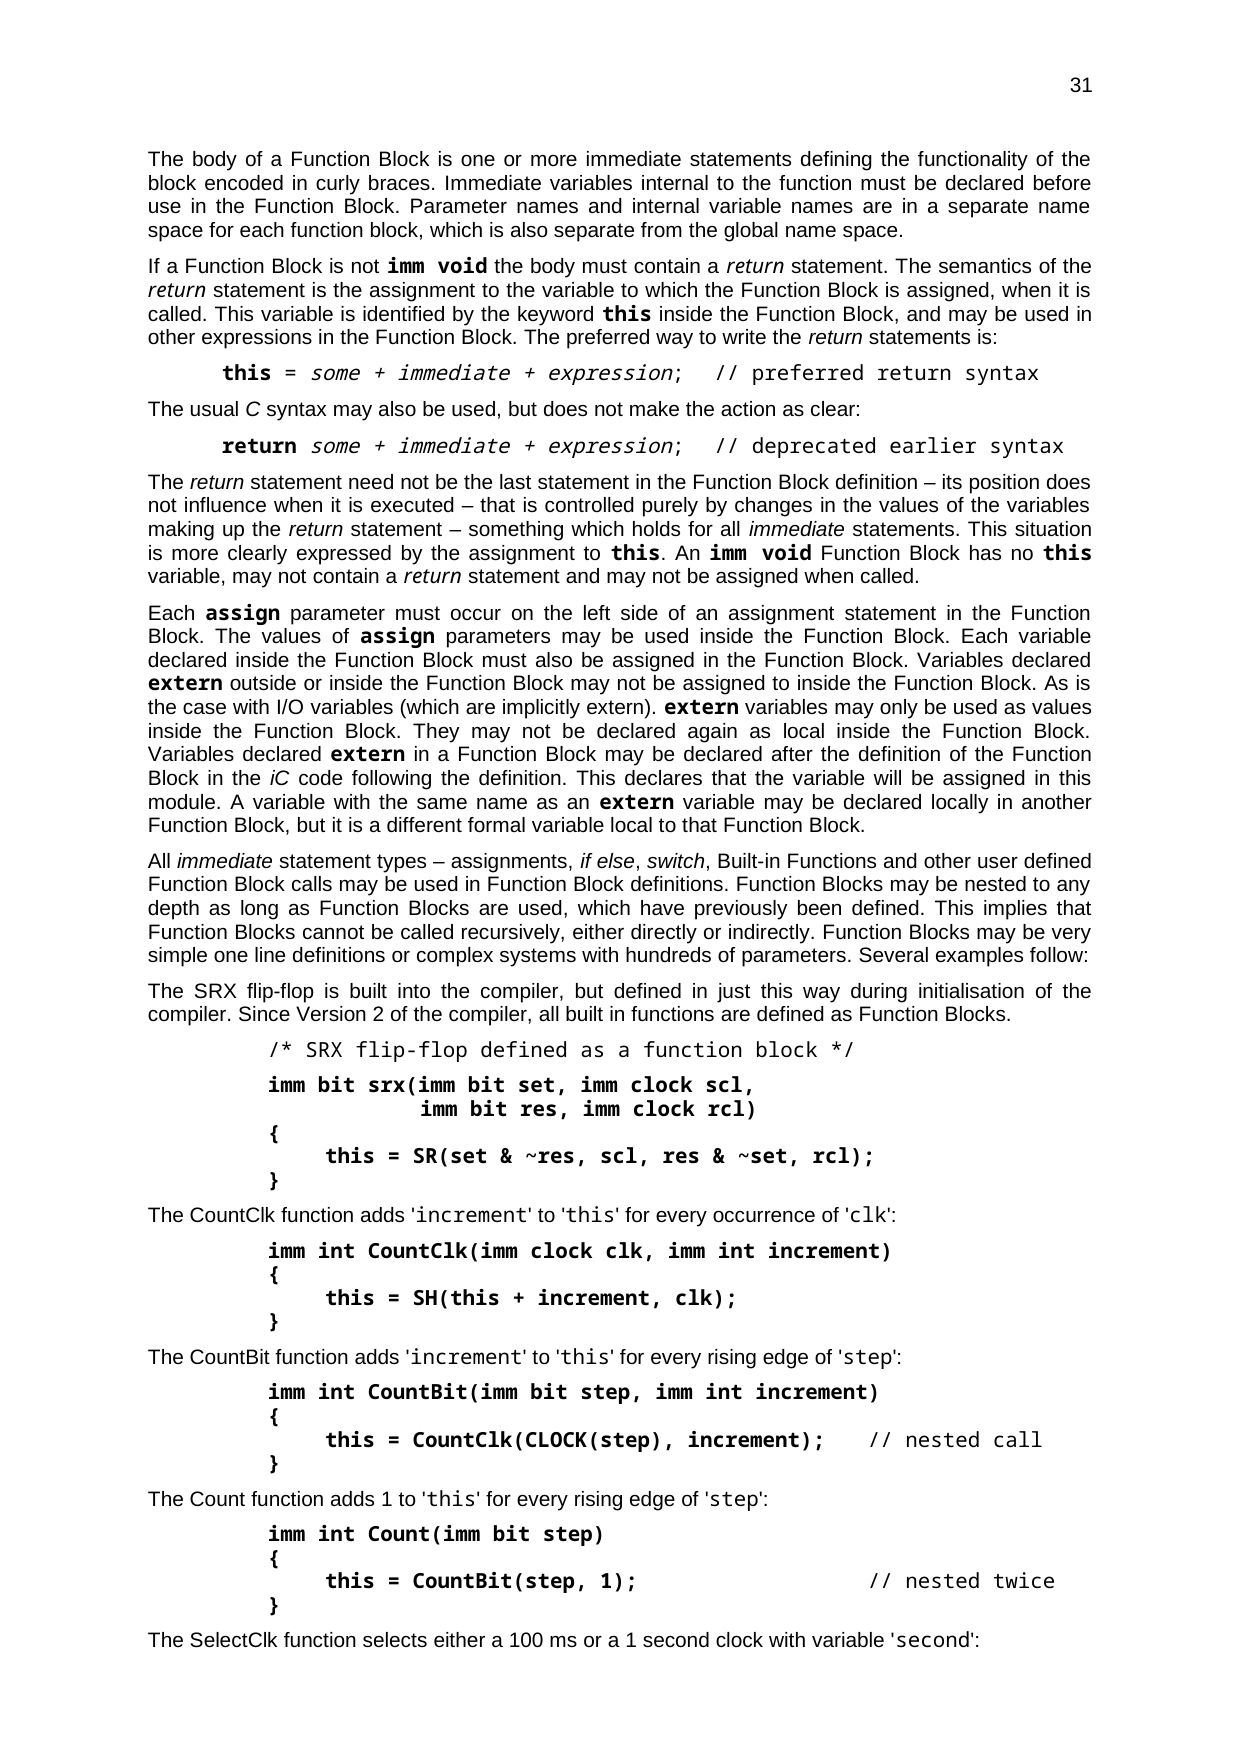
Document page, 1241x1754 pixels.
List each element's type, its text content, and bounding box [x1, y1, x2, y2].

text All immediate statement types – assignments, if else, switch, Built-in Functions and other user defined Function Block calls may be used in Function Block definitions. Function Blocks may be nested to any depth as long as Function Blocks are used, which have previously been defined. This implies that Function Blocks cannot be called recursively, either directly or indirectly. Function Blocks may be very simple one line definitions or complex systems with hundreds of parameters. Several examples follow: [148, 849, 1092, 967]
text return some + immediate + expression; // deprecated earlier syntax [222, 434, 1092, 458]
text The SRX flip-flop is built into the compiler, but defined in just this way during initialisation of the compiler. Since Version 2 of the compiler, all built in functions are defined as Function Blocks. [148, 979, 1092, 1027]
text imm int CountClk(imm clock clk, imm int increment) { this = SH(this + increment, clk); } [268, 1239, 1092, 1334]
text If a Function Block is not imm void the body must contain a return statement. The semantics of the return statement is the assignment to the variable to which the Function Block is assigned, when it is called. This variable is identified by the keyword this inside the Function Block, and may be used in other expressions in the Function Block. The preferred way to write the return statements is: [148, 255, 1092, 349]
text The usual C syntax may also be used, but does not make the action as clear: [148, 398, 1092, 422]
text The CountClk function adds 'increment' to 'this' for every occurrence of 'clk': [148, 1204, 1092, 1227]
text The CountBit function adds 'increment' to 'this' for every rising edge of 'step': [148, 1346, 1092, 1369]
text The SelectClk function selects either a 100 ms or a 1 second clock with variable 'second': [148, 1629, 1092, 1653]
text this = some + immediate + expression; // preferred return syntax [222, 362, 1092, 386]
text The body of a Function Block is one or more immediate statements defining the functionality of the block encoded in curly braces. Immediate variables internal to the function must be declared before use in the Function Block. Parameter names and internal variable names are in a separate name space for each function block, which is also separate from the global name space. [148, 148, 1092, 242]
text Each assign parameter must occur on the left side of an assignment statement in the Function Block. The values of assign parameters may be used inside the Function Block. Each variable declared inside the Function Block must also be assigned in the Function Block. Variables declared extern outside or inside the Function Block may not be assigned to inside the Function Block. As is the case with I/O variables (which are implicitly extern). extern variables may only be used as values inside the Function Block. They may not be declared again as local inside the Function Block. Variables declared extern in a Function Block may be declared after the definition of the Function Block in the iC code following the definition. This declares that the variable will be assigned in this module. A variable with the same name as an extern variable may be declared locally in another Function Block, but it is a different formal variable local to that Function Block. [148, 601, 1092, 837]
text imm int CountBit(imm bit step, imm int increment) { this = CountClk(CLOCK(step), increment); // nested call } [268, 1381, 1092, 1476]
text The Count function adds 1 to 'this' for every rising edge of 'step': [148, 1487, 1092, 1511]
text imm int Count(imm bit step) { this = CountBit(step, 1); // nested twice } [268, 1523, 1092, 1617]
text The return statement need not be the last statement in the Function Block definition – its position does not influence when it is executed – that is controlled purely by changes in the values of the variables making up the return statement – something which holds for all immediate statements. This situation is more clearly expressed by the assignment to this. An imm void Function Block has no this variable, may not contain a return statement and may not be assigned when called. [148, 470, 1092, 588]
text imm bit srx(imm bit set, imm clock scl, imm bit res, imm clock rcl) { this = SR(set & ~res, scl, res & ~set, rcl); } [268, 1074, 1092, 1192]
text /* SRX flip-flop defined as a function block */ [268, 1038, 1092, 1062]
